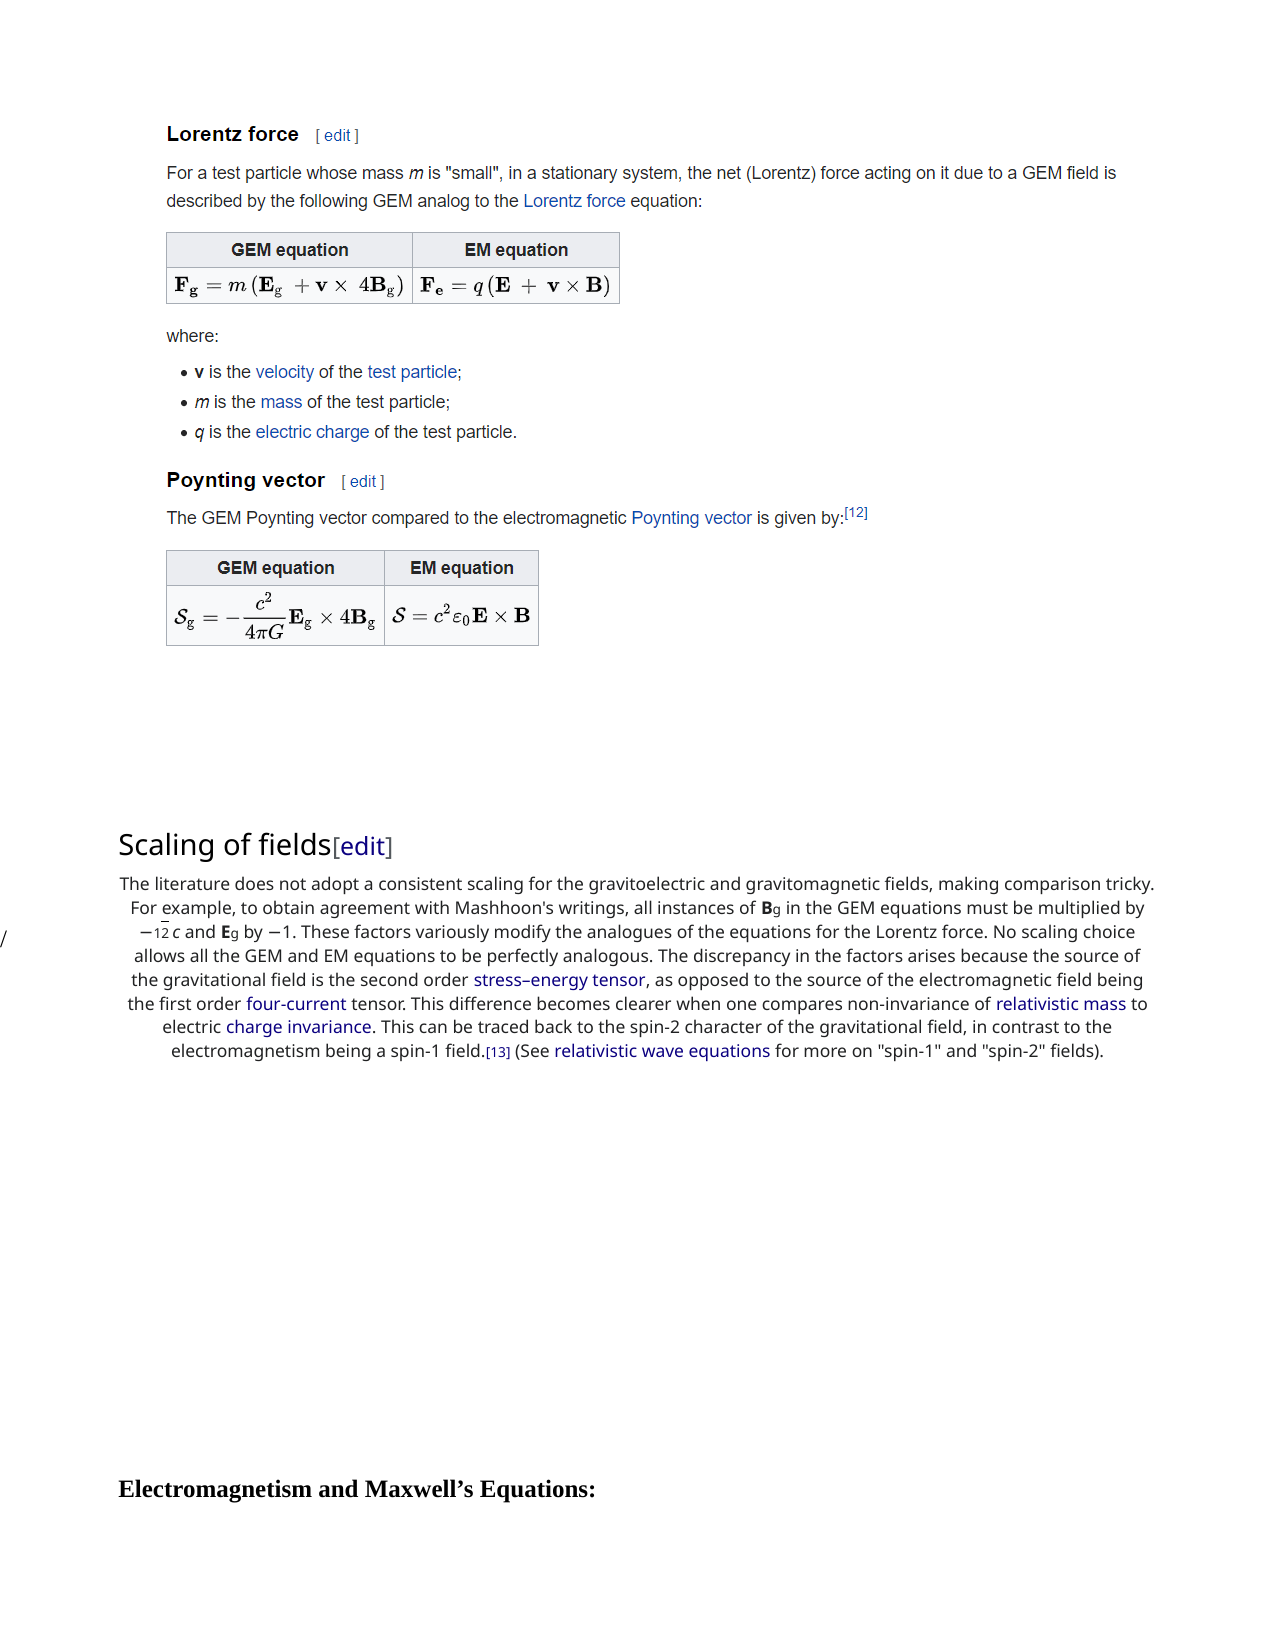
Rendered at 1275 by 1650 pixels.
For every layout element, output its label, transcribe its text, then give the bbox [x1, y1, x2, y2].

text The literature does not adopt a consistent scaling for the gravitoelectric and gravitomagnetic fields, making comparison tricky. For example, to obtain agreement with Mashhoon's writings, all instances of Bg in the GEM equations must be multiplied by −12 c and Eg by −1. These factors variously modify the analogues of the equations for the Lorentz force. No scaling choice allows all the GEM and EM equations to be perfectly analogous. The discrepancy in the factors arises because the source of the gravitational field is the second order stress–energy tensor, as opposed to the source of the electromagnetic field being the first order four-current tensor. This difference becomes clearer when one compares non-invariance of relativistic mass to electric charge invariance. This can be traced back to the spin-2 character of the gravitational field, in contrast to the electromagnetism being a spin-1 field.[13] (See relativistic wave equations for more on "spin-1" and "spin-2" fields). [118, 872, 1157, 1063]
text Electromagnetism and Maxwell’s Equations: [118, 1474, 1157, 1502]
picture [150, 118, 1125, 676]
subtitle Scaling of fields[edit] [118, 824, 1157, 863]
